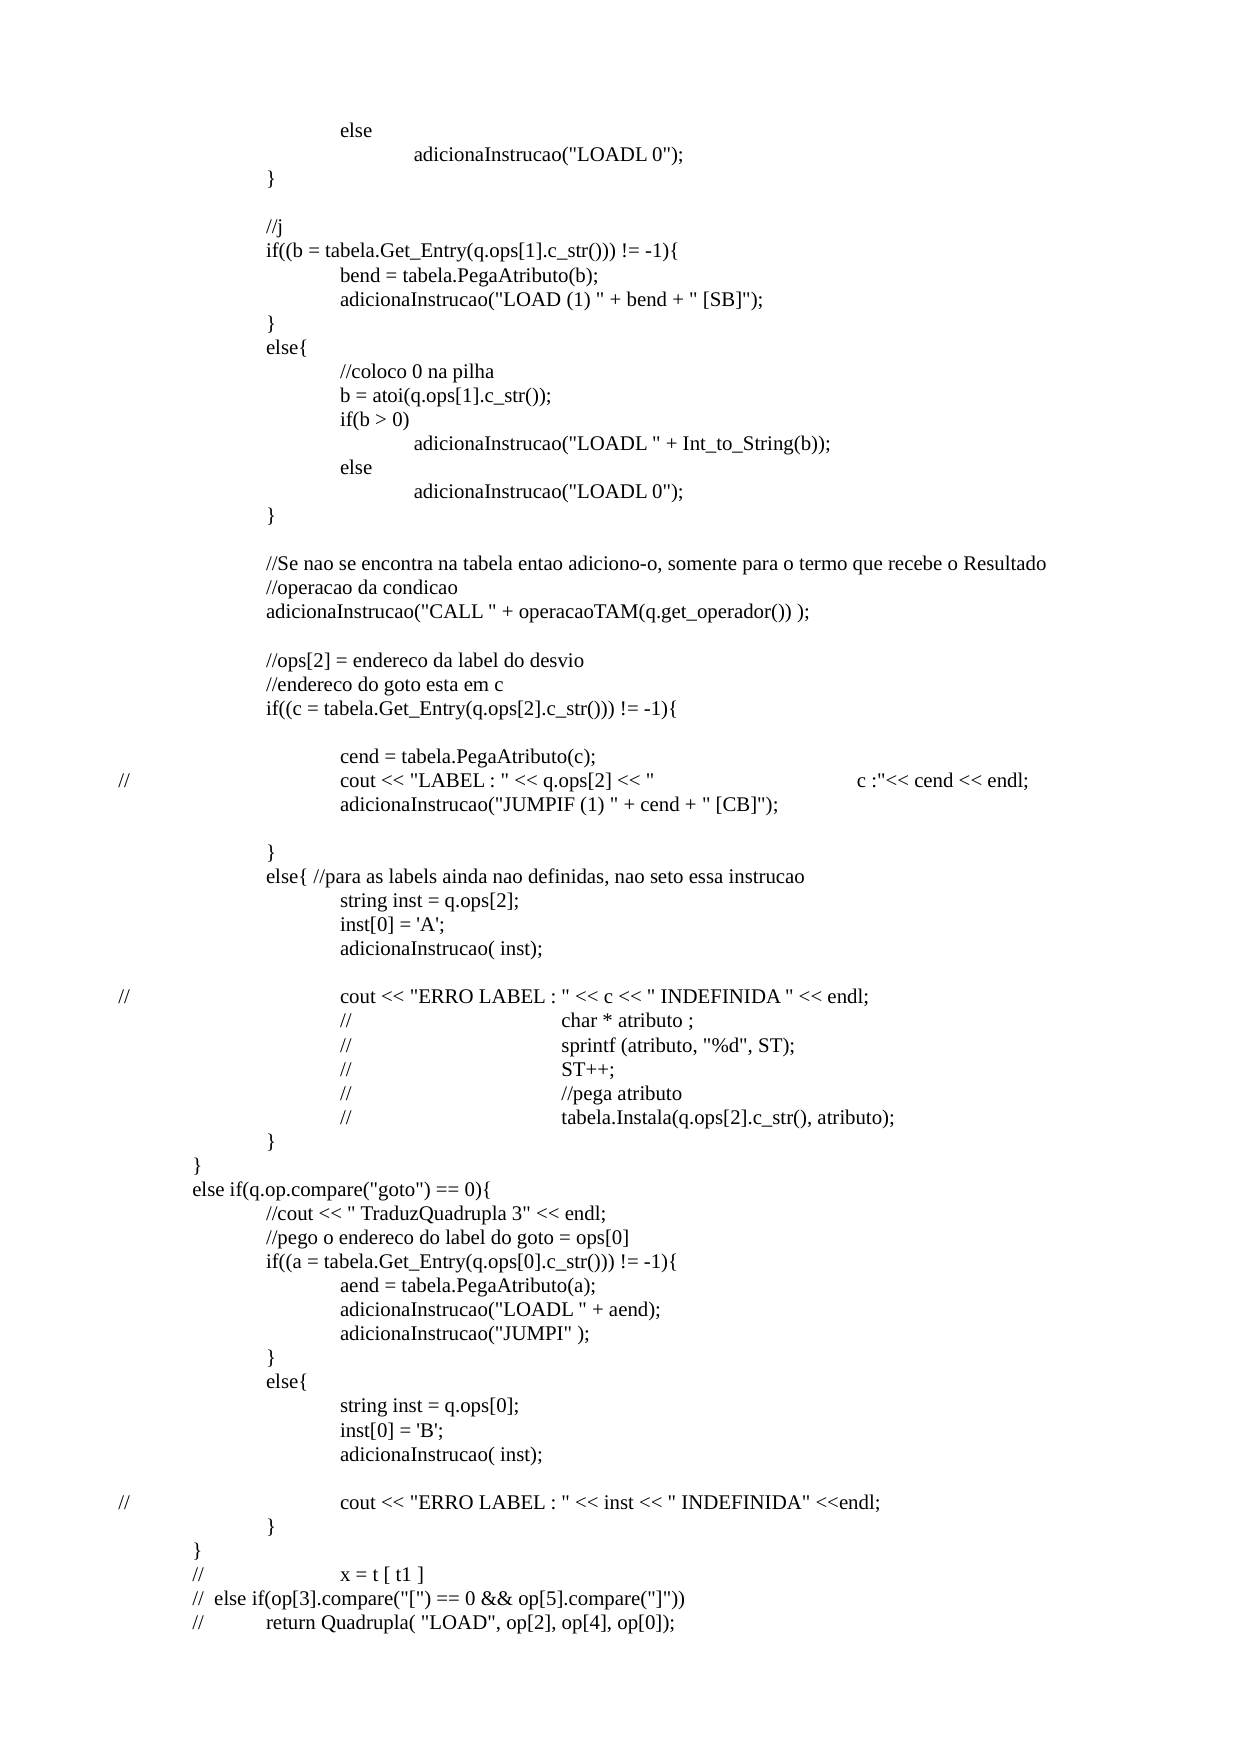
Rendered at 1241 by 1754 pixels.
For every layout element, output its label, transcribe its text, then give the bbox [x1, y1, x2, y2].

text // //pega atributo [118, 1081, 1122, 1105]
text //Se nao se encontra na tabela entao adiciono-o, somente para o termo que recebe o Resultado [118, 551, 1122, 575]
text // ST++; [118, 1057, 1122, 1081]
text //coloco 0 na pilha [118, 359, 1122, 383]
text // cout << "ERRO LABEL : " << c << " INDEFINIDA " << endl; [118, 984, 1122, 1008]
text if((c = tabela.Get_Entry(q.ops[2].c_str())) != -1){ [118, 696, 1122, 720]
text } [118, 1345, 1122, 1369]
text else [118, 455, 1122, 479]
text if(b > 0) [118, 407, 1122, 431]
text else{ [118, 1369, 1122, 1393]
text inst[0] = 'A'; [118, 912, 1122, 936]
text adicionaInstrucao("LOADL 0"); [118, 142, 1122, 166]
text adicionaInstrucao( inst); [118, 1442, 1122, 1466]
text // else if(op[3].compare("[") == 0 && op[5].compare("]")) [118, 1586, 1122, 1610]
text // char * atributo ; [118, 1008, 1122, 1032]
text else [118, 118, 1122, 142]
text } [118, 1538, 1122, 1562]
text //pego o endereco do label do goto = ops[0] [118, 1225, 1122, 1249]
text // cout << "ERRO LABEL : " << inst << " INDEFINIDA" <<endl; [118, 1490, 1122, 1514]
text } [118, 1153, 1122, 1177]
text } [118, 840, 1122, 864]
text } [118, 1129, 1122, 1153]
text string inst = q.ops[0]; [118, 1393, 1122, 1417]
text // tabela.Instala(q.ops[2].c_str(), atributo); [118, 1105, 1122, 1129]
text } [118, 503, 1122, 527]
text //cout << " TraduzQuadrupla 3" << endl; [118, 1201, 1122, 1225]
text if((b = tabela.Get_Entry(q.ops[1].c_str())) != -1){ [118, 238, 1122, 262]
text aend = tabela.PegaAtributo(a); [118, 1273, 1122, 1297]
text // return Quadrupla( "LOAD", op[2], op[4], op[0]); [118, 1610, 1122, 1634]
text // cout << "LABEL : " << q.ops[2] << " c :"<< cend << endl; [118, 768, 1122, 792]
text adicionaInstrucao("CALL " + operacaoTAM(q.get_operador()) ); [118, 599, 1122, 623]
text adicionaInstrucao( inst); [118, 936, 1122, 960]
text adicionaInstrucao("LOAD (1) " + bend + " [SB]"); [118, 287, 1122, 311]
text adicionaInstrucao("LOADL " + Int_to_String(b)); [118, 431, 1122, 455]
text } [118, 166, 1122, 190]
text else{ [118, 335, 1122, 359]
text //ops[2] = endereco da label do desvio [118, 647, 1122, 672]
text //endereco do goto esta em c [118, 672, 1122, 696]
text adicionaInstrucao("JUMPIF (1) " + cend + " [CB]"); [118, 792, 1122, 816]
text string inst = q.ops[2]; [118, 888, 1122, 912]
text adicionaInstrucao("JUMPI" ); [118, 1321, 1122, 1345]
text } [118, 1514, 1122, 1538]
text inst[0] = 'B'; [118, 1417, 1122, 1442]
text if((a = tabela.Get_Entry(q.ops[0].c_str())) != -1){ [118, 1249, 1122, 1273]
text adicionaInstrucao("LOADL " + aend); [118, 1297, 1122, 1321]
text //j [118, 214, 1122, 238]
text else if(q.op.compare("goto") == 0){ [118, 1177, 1122, 1201]
text //operacao da condicao [118, 575, 1122, 599]
text b = atoi(q.ops[1].c_str()); [118, 383, 1122, 407]
text // x = t [ t1 ] [118, 1562, 1122, 1586]
text } [118, 311, 1122, 335]
text cend = tabela.PegaAtributo(c); [118, 744, 1122, 768]
text else{ //para as labels ainda nao definidas, nao seto essa instrucao [118, 864, 1122, 888]
text bend = tabela.PegaAtributo(b); [118, 262, 1122, 287]
text // sprintf (atributo, "%d", ST); [118, 1032, 1122, 1057]
text adicionaInstrucao("LOADL 0"); [118, 479, 1122, 503]
